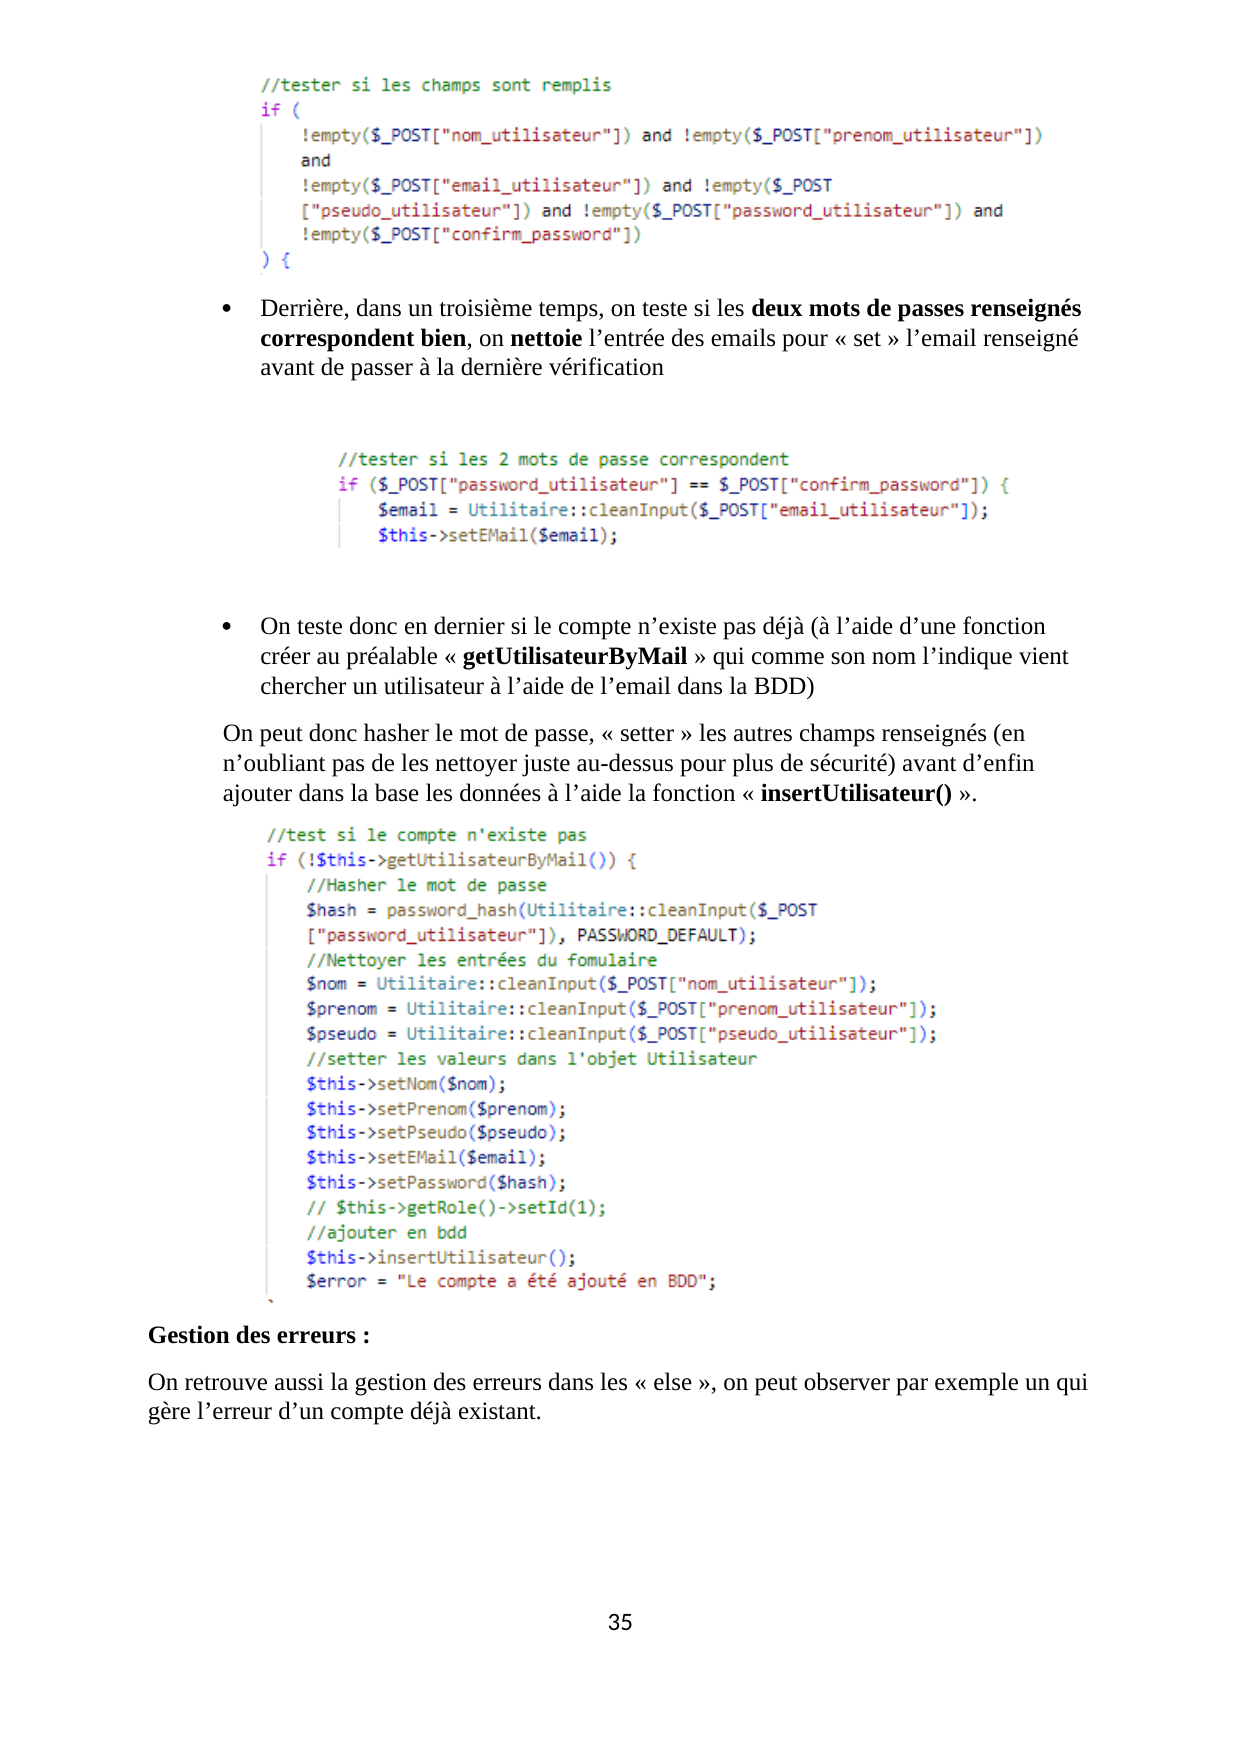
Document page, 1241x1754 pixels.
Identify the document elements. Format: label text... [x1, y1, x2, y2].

text On retrouve aussi la gestion des erreurs dans les « else », on peut observer par exemple un qui gère l’erreur d’un compte déjà existant. [148, 1367, 1093, 1425]
text Gestion des erreurs : [148, 1320, 1093, 1349]
list On teste donc en dernier si le compte n’existe pas déjà (à l’aide d’une fonction créer au préalable « getUtilisateurByMail » qui comme son nom l’indique vient chercher un utilisateur à l’aide de l’email dans la BDD) [223, 611, 1093, 700]
text On peut donc hasher le mot de passe, « setter » les autres champs renseignés (en n’oubliant pas de les nettoyer juste au-dessus pour plus de sécurité) avant d’enfin ajouter dans la base les données à l’aide la fonction « insertUtilisateur() ». [223, 718, 1093, 806]
list Derrière, dans un troisième temps, on teste si les deux mots de passes renseignés correspondent bien, on nettoie l’entrée des emails pour « set » l’email renseigné avant de passer à la dernière vérification [223, 293, 1093, 381]
